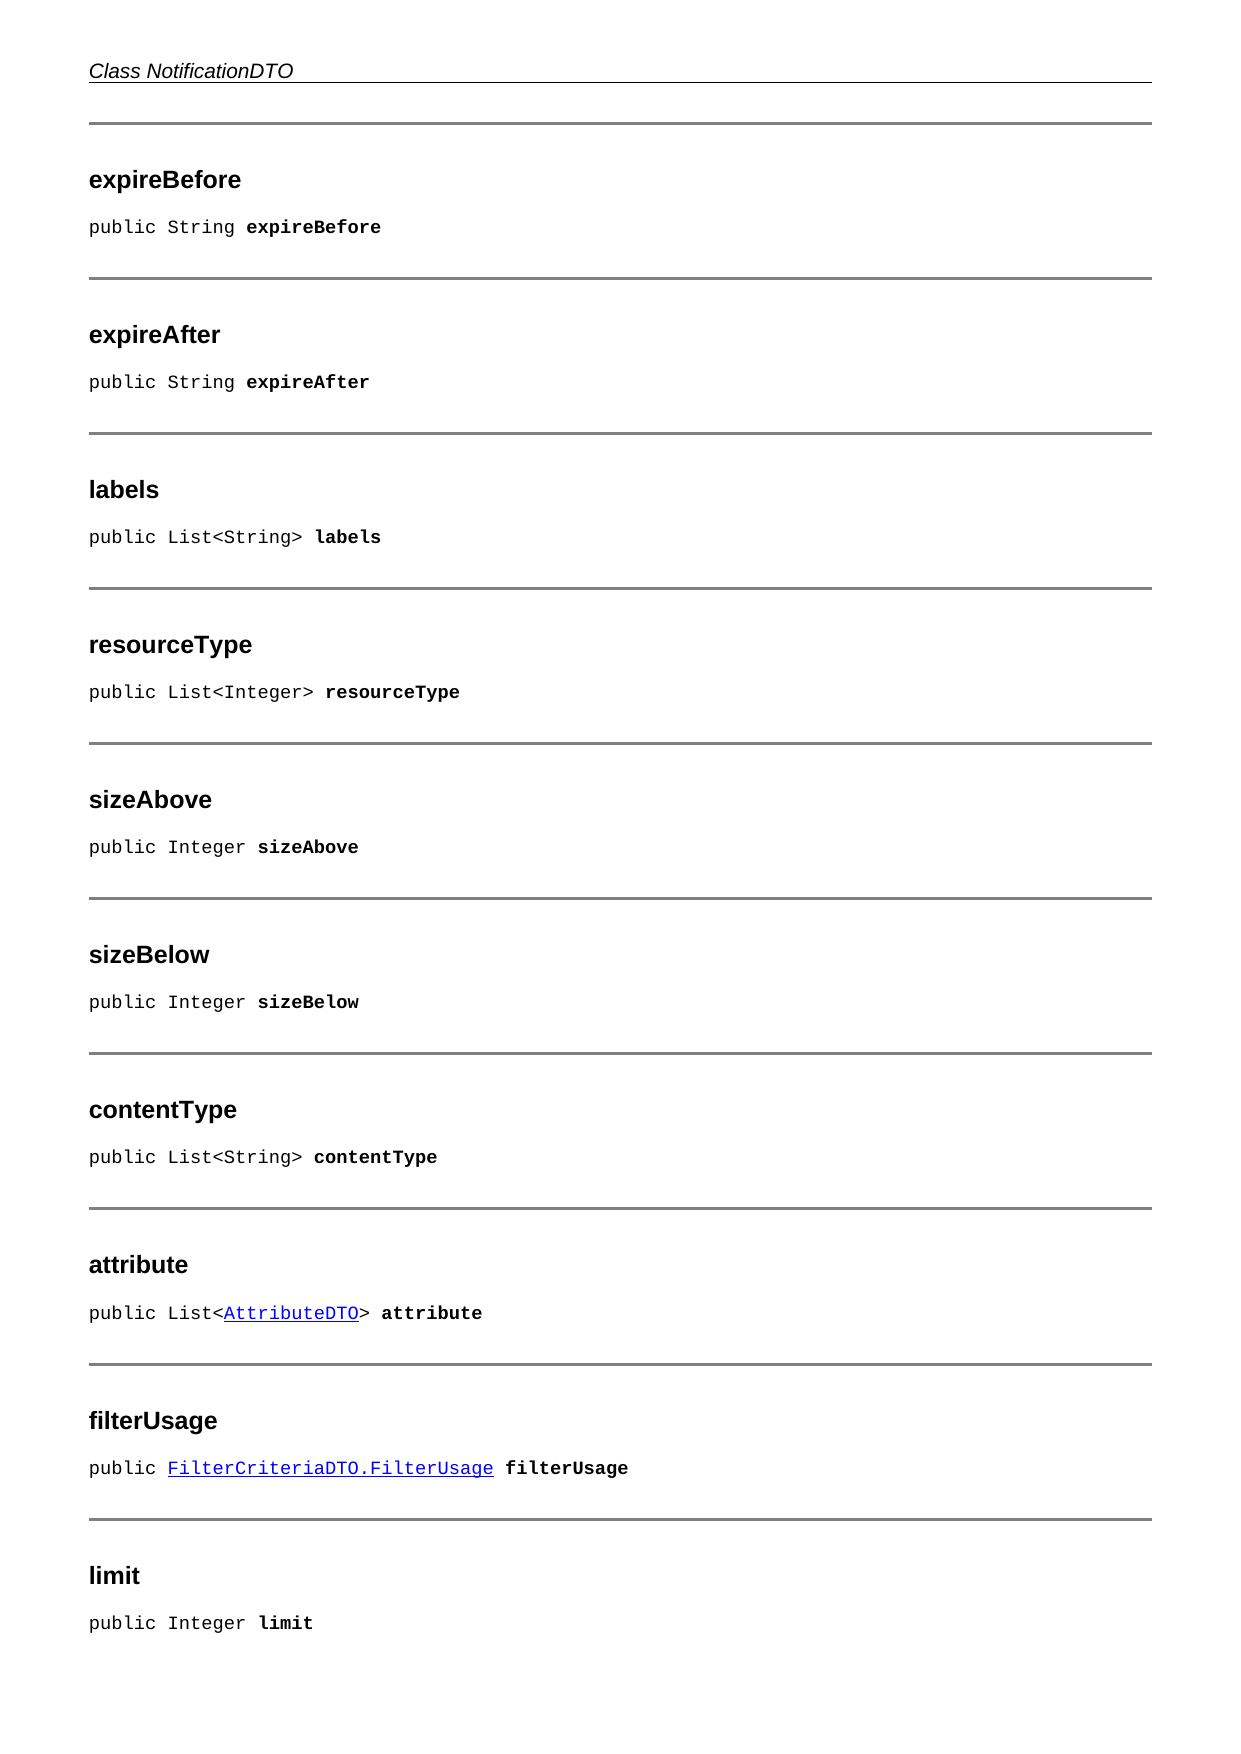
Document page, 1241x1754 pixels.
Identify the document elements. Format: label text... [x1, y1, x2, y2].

text public List<AttributeDTO> attribute [88, 1303, 1152, 1325]
subtitle labels [88, 472, 1152, 504]
subtitle contentType [88, 1092, 1152, 1124]
text public List<Integer> resourceType [88, 683, 1152, 704]
subtitle expireBefore [88, 162, 1152, 193]
subtitle attribute [88, 1247, 1152, 1279]
text public List<String> labels [88, 528, 1152, 549]
text public String expireAfter [88, 373, 1152, 394]
subtitle limit [88, 1558, 1152, 1589]
text public FilterCriteriaDTO.FilterUsage filterUsage [88, 1458, 1152, 1480]
text public Integer limit [88, 1614, 1152, 1635]
subtitle sizeBelow [88, 937, 1152, 969]
text public String expireBefore [88, 218, 1152, 239]
subtitle filterUsage [88, 1402, 1152, 1434]
text public Integer sizeBelow [88, 993, 1152, 1014]
subtitle resourceType [88, 627, 1152, 659]
subtitle sizeAbove [88, 782, 1152, 814]
text public List<String> contentType [88, 1148, 1152, 1169]
text public Integer sizeAbove [88, 838, 1152, 859]
subtitle expireAfter [88, 317, 1152, 349]
